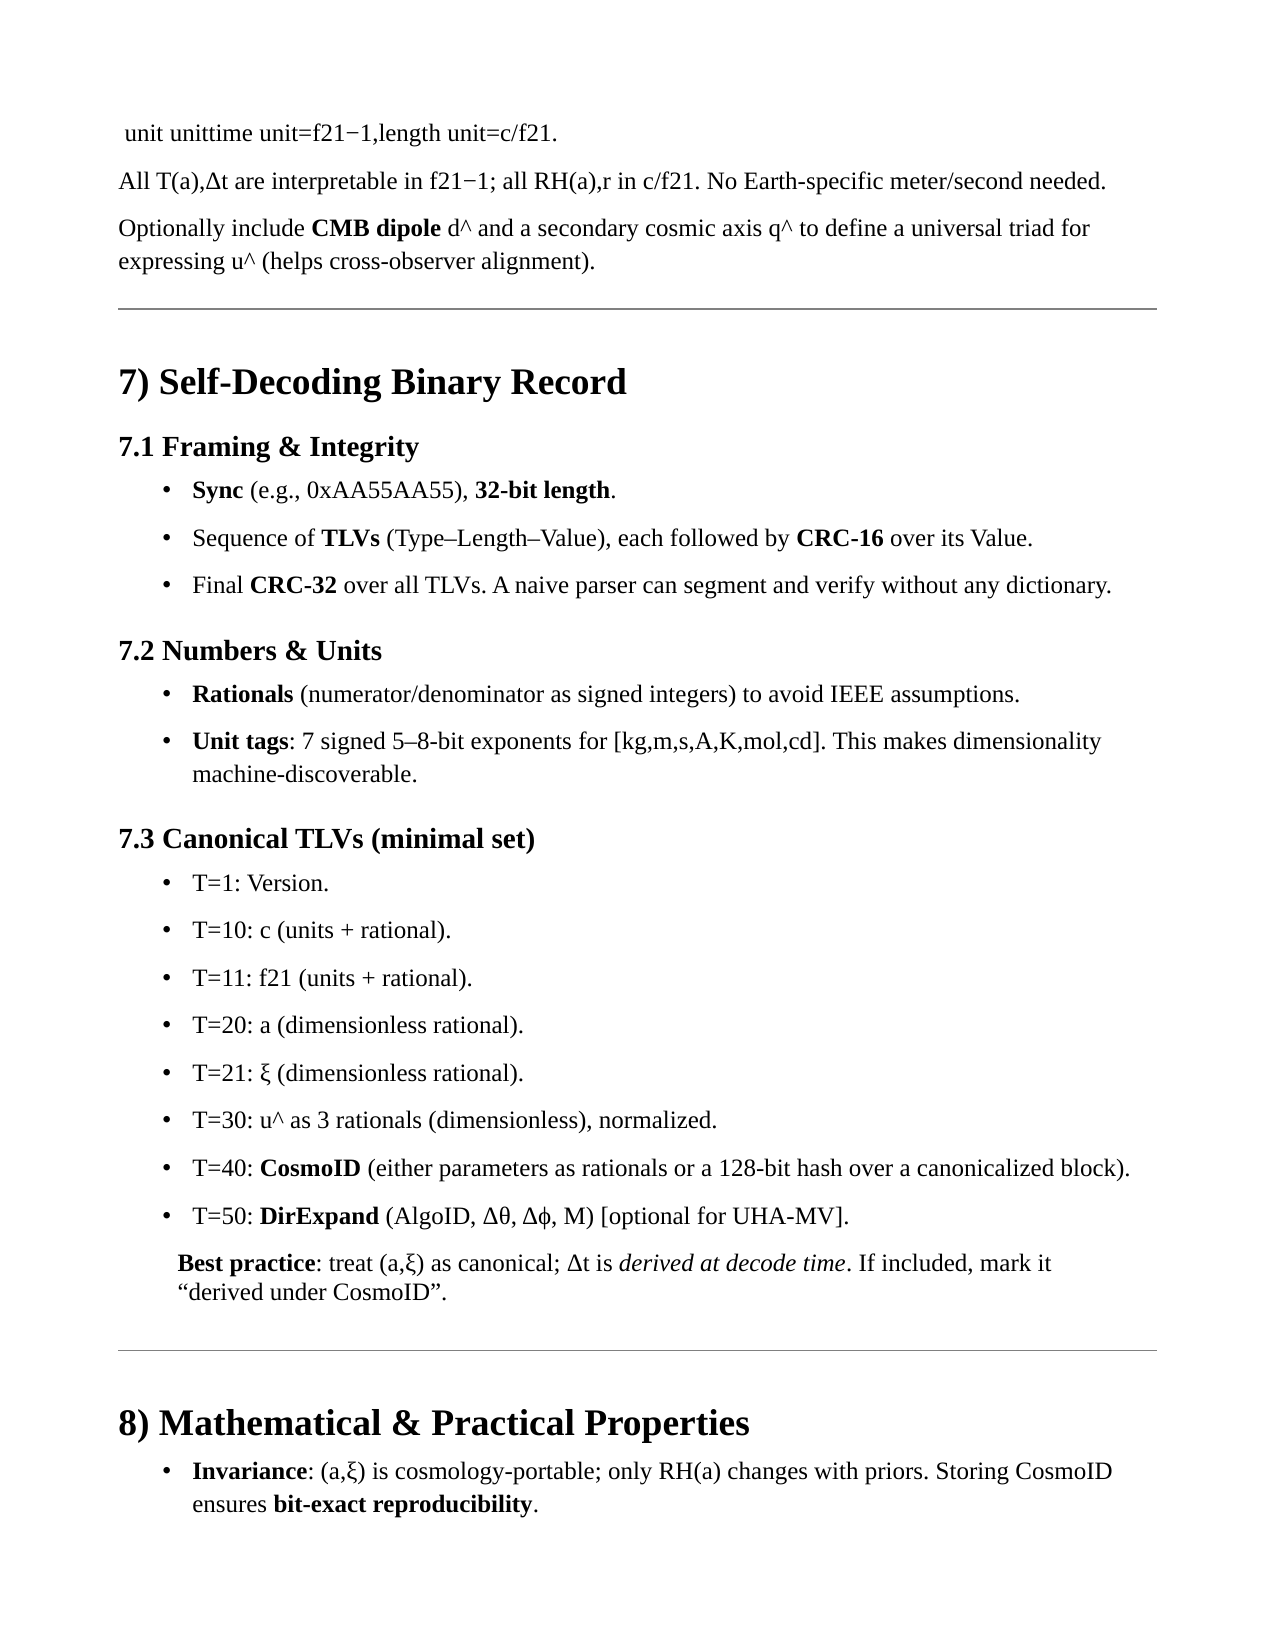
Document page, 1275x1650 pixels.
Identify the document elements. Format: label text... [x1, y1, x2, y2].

subtitle 8) Mathematical & Practical Properties [118, 1401, 1157, 1444]
list Unit tags: 7 signed 5–8-bit exponents for [kg,m,s,A,K,mol,cd]. This makes dimensionality machine-discoverable. [162, 726, 1157, 788]
text Optionally include CMB dipole d^ and a secondary cosmic axis q^​ to define a universal triad for expressing u^ (helps cross-observer alignment). [118, 213, 1157, 275]
list Final CRC-32 over all TLVs. A naive parser can segment and verify without any dictionary. [162, 571, 1157, 599]
list Sequence of TLVs (Type–Length–Value), each followed by CRC-16 over its Value. [162, 523, 1157, 552]
text Best practice: treat (a,ξ) as canonical; Δt is derived at decode time. If included, mark it “derived under CosmoID”. [177, 1248, 1098, 1306]
list T=40: CosmoID (either parameters as rationals or a 128-bit hash over a canonicalized block). [162, 1153, 1157, 1182]
list T=1: Version. [162, 868, 1157, 896]
list T=50: DirExpand (AlgoID, Δθ, Δϕ, M) [optional for UHA-MV]. [162, 1201, 1157, 1229]
list T=11: f21​ (units + rational). [162, 963, 1157, 992]
list Sync (e.g., 0xAA55AA55), 32-bit length. [162, 475, 1157, 504]
text unit unittime unit=f21−1​,length unit=c/f21​. [118, 118, 1157, 147]
list T=21: ξ (dimensionless rational). [162, 1058, 1157, 1087]
list T=10: c (units + rational). [162, 915, 1157, 944]
list Invariance: (a,ξ) is cosmology-portable; only RH​(a) changes with priors. Storing CosmoID ensures bit-exact reproducibility. [162, 1456, 1157, 1518]
list T=30: u^ as 3 rationals (dimensionless), normalized. [162, 1106, 1157, 1134]
list Rationals (numerator/denominator as signed integers) to avoid IEEE assumptions. [162, 679, 1157, 707]
subtitle 7) Self-Decoding Binary Record [118, 359, 1157, 402]
subtitle 7.2 Numbers & Units [118, 633, 1157, 666]
subtitle 7.3 Canonical TLVs (minimal set) [118, 822, 1157, 855]
subtitle 7.1 Framing & Integrity [118, 429, 1157, 463]
list T=20: a (dimensionless rational). [162, 1010, 1157, 1039]
text All T(a),Δt are interpretable in f21−1​; all RH​(a),r in c/f21​. No Earth-specific meter/second needed. [118, 166, 1157, 194]
